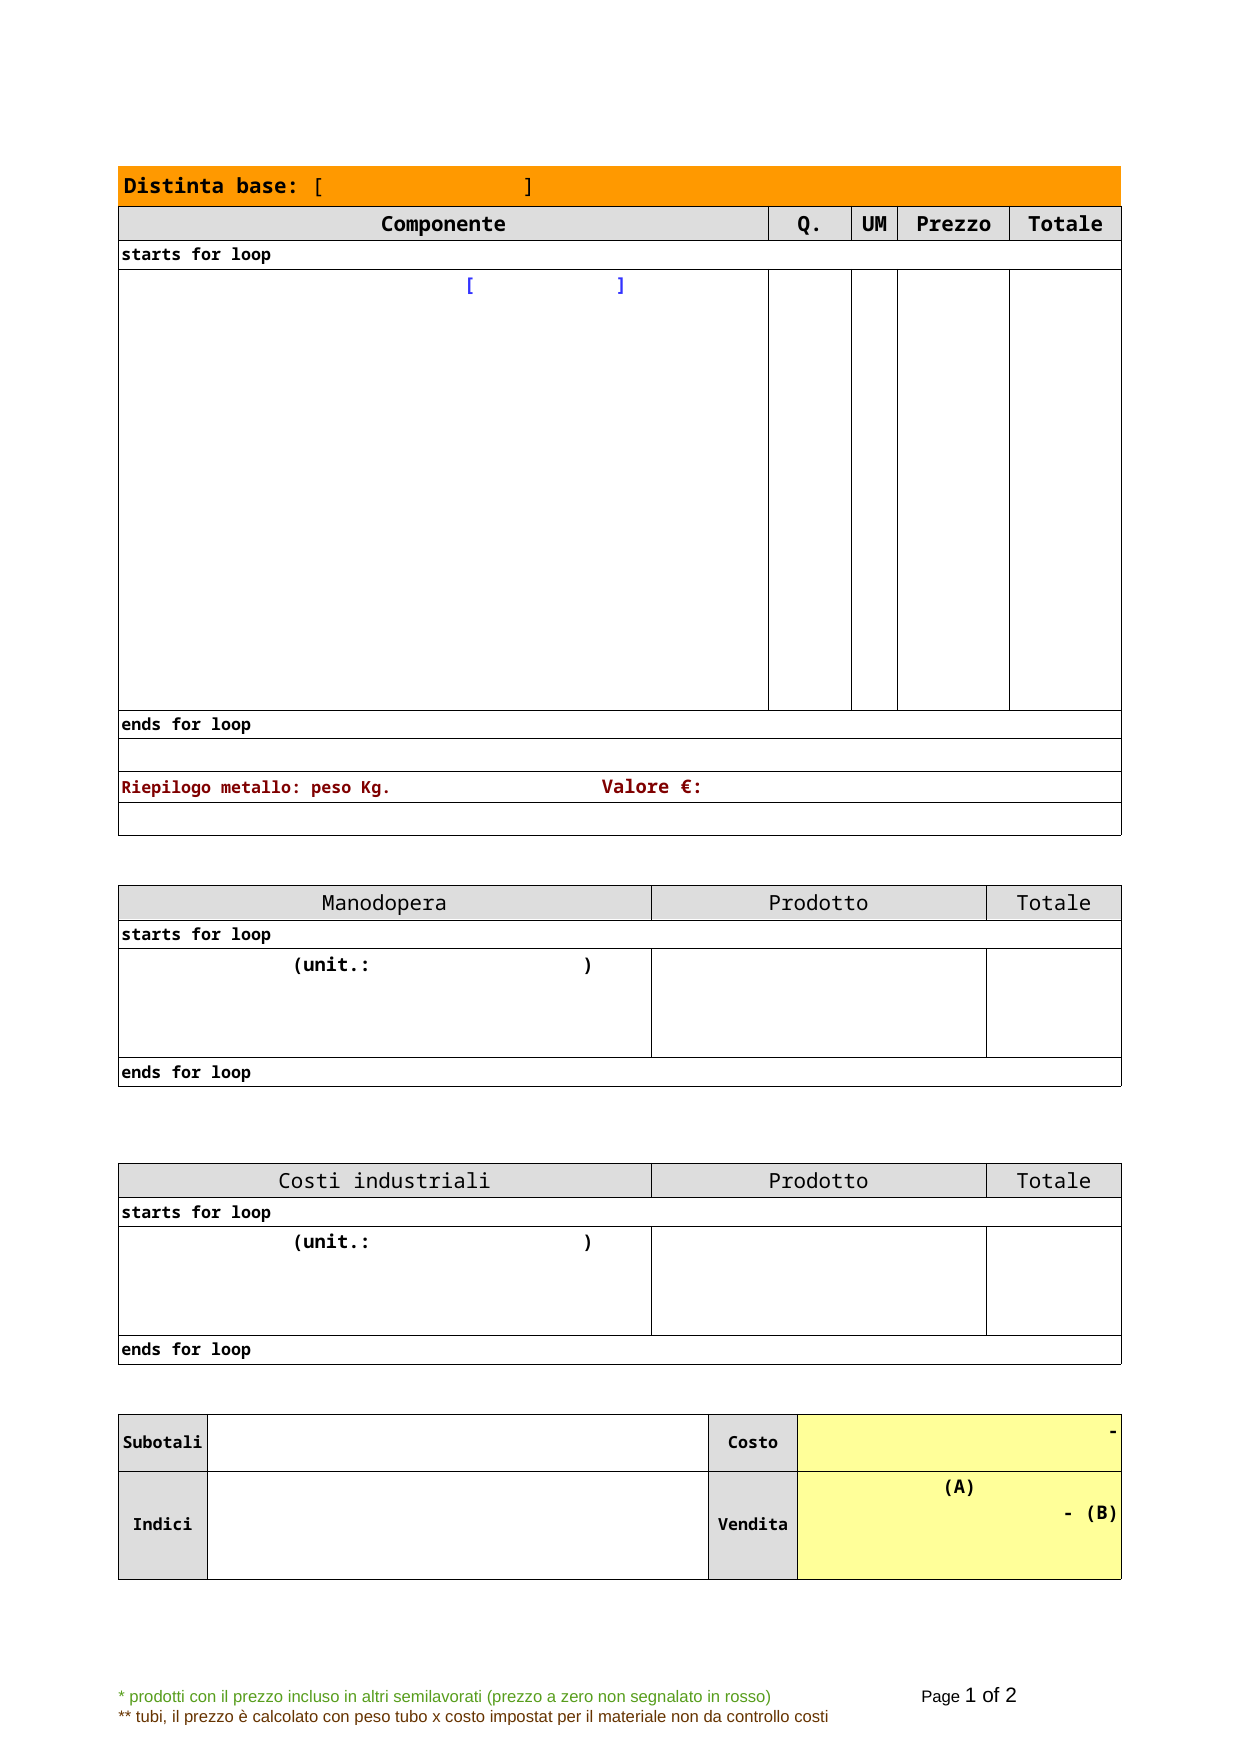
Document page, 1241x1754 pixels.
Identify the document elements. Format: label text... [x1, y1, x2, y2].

table_cell Totale [987, 1164, 1121, 1197]
table_cell <('%10.5f' % min).strip()> - <('%10.5f' % max).strip()> [798, 1415, 1121, 1471]
table_cell </if> [119, 803, 1121, 835]
table_cell <um> [852, 270, 897, 709]
table_cell <('%10.5f' % details).strip()> [987, 949, 1121, 1057]
table_cell starts for loop [119, 921, 1121, 948]
table_cell ends for loop [119, 711, 1121, 738]
table_cell Totale [987, 886, 1121, 919]
table_cell [118, 1087, 1121, 1104]
table_cell Vendita [709, 1472, 797, 1579]
table_cell Prodotto [652, 1164, 986, 1197]
table_cell <item.product_id.default_code or '/' > <('Rif. %s (%s)' % (item.last_cost, item.last_date or '?')) if item.product_id else ''> [652, 1227, 986, 1335]
table_cell ends for loop [119, 1336, 1121, 1364]
table_cell <item.cost_id.name> (unit.: <item.cost_id.unit_cost>) [119, 1227, 651, 1335]
table_cell <q> [769, 270, 851, 709]
table_cell Q. [769, 207, 851, 240]
table_cell <if test="extra2"> [118, 1130, 1121, 1163]
table_cell Prezzo [898, 207, 1009, 240]
table_cell Indici [119, 1472, 207, 1579]
table_cell (A) <('%10.5f' % total['margin_a']).strip()> - (B) <('%10.5f' % total['margin_b']).strip()> [798, 1472, 1121, 1579]
table_cell <('%10.5f' % details).strip()> [987, 1227, 1121, 1335]
table_cell <if test="pipe_total_weight"> [119, 739, 1121, 771]
table_cell <if test="extra1"> [118, 853, 1121, 885]
table_cell UM [852, 207, 897, 240]
table_cell <total_text> [208, 1415, 708, 1471]
table_cell Subotali [119, 1415, 207, 1471]
table_header Distinta base: [<product.default_code>] <product.name> [118, 166, 1121, 206]
table_cell starts for loop [119, 1198, 1121, 1226]
text <if test="parameter"> [118, 75, 1122, 98]
table_cell <if test="red_price"><('%10.5f' % price).strip()></if><if test="not red_price"><('%10.5f' % price).strip()></if> [898, 270, 1009, 709]
table_cell </if> [118, 1104, 1121, 1130]
table_cell [118, 1365, 1121, 1381]
table_cell <item.cost_id.name> (unit.: <item.cost_id.unit_cost>) [119, 949, 651, 1057]
table_cell Manodopera [119, 886, 651, 919]
table_cell [118, 836, 1121, 853]
text <parameter> [118, 98, 1122, 120]
table_cell starts for loop [119, 241, 1121, 269]
table_cell <item.product_id.default_code or '/' > <('Rif. %s (%s)' % (item.last_cost, item.last_date or '?')) if item.product_id else ''> [652, 949, 986, 1057]
table_cell Costo [709, 1415, 797, 1471]
text </if> [118, 143, 1122, 166]
table_cell Riepilogo metallo: peso Kg. <pipe_total_weight[0]> Valore €: <pipe_total_weight[1]> [119, 772, 1121, 802]
table_cell Costi industriali [119, 1164, 651, 1197]
table_cell <if test="hw"><name><'' and list_ids> [<hw.default_code>]</if><if test="not hw"><name></if><'(Peso barra: %s Kg, Pr.U.: %s €)**' % (element.weight, element.pipe_material_id.last_price or '?') if element.is_pipe else '' ><'*' if element.bom_industrial_no_price else '' ><'\n%s' % fabric_text if fabric_text else ''><'\n%s' % list_detail if list_detail else ''> [119, 270, 768, 709]
text <setLang('it_IT')><for each="(min, max, error, components, extra1, extra2, index, total, product, parameter, total_text, pipe_total_weight) in get_objects(data)"> [118, 29, 1122, 75]
table_cell <(total['index']).strip()> [208, 1472, 708, 1579]
table_cell Prodotto [652, 886, 986, 919]
table_cell <if test="red_price"><('%10.5f' % total).strip()></if><if test="not red_price"><('%10.5f' % total).strip()></if><'*' if element.bom_industrial_no_price else '' > [1010, 270, 1121, 709]
table_cell ends for loop [119, 1058, 1121, 1086]
table_cell </if> [118, 1381, 1121, 1414]
table_cell Componente [119, 207, 768, 240]
table_cell Totale [1010, 207, 1121, 240]
